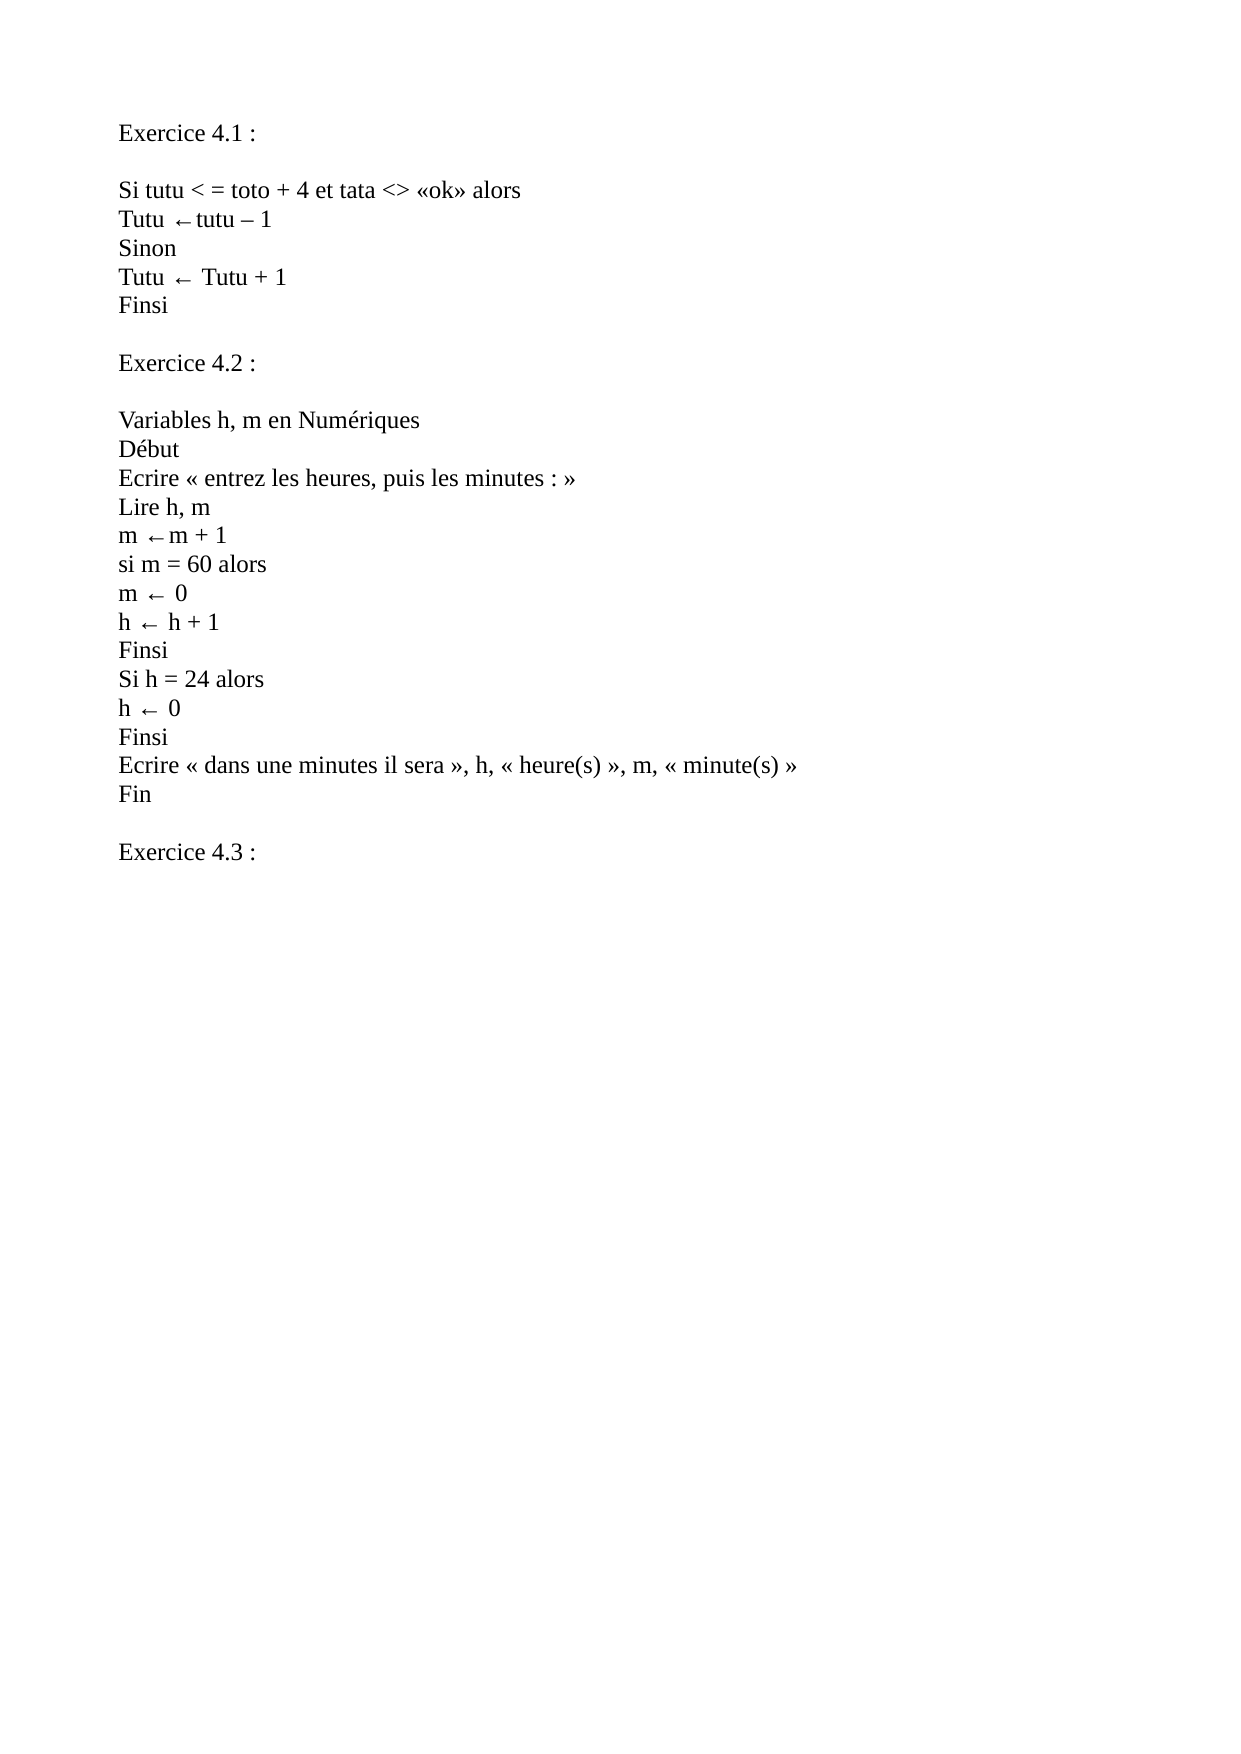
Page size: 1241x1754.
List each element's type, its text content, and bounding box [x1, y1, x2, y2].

text Tutu ← Tutu + 1 [118, 262, 1122, 291]
text Finsi [118, 291, 1122, 319]
text Lire h, m [118, 492, 1122, 521]
text Si tutu < = toto + 4 et tata <> «ok» alors [118, 176, 1122, 204]
text Sinon [118, 233, 1122, 262]
text Fin [118, 779, 1122, 808]
text Variables h, m en Numériques [118, 406, 1122, 434]
text Exercice 4.2 : [118, 348, 1122, 377]
text Finsi [118, 722, 1122, 751]
text Ecrire « entrez les heures, puis les minutes : » [118, 463, 1122, 492]
text Si h = 24 alors [118, 664, 1122, 693]
text Début [118, 434, 1122, 463]
text si m = 60 alors [118, 549, 1122, 578]
text m ← 0 [118, 578, 1122, 607]
text Tutu ←tutu – 1 [118, 204, 1122, 233]
text Finsi [118, 636, 1122, 664]
text Exercice 4.3 : [118, 837, 1122, 866]
text h ← h + 1 [118, 607, 1122, 636]
text m ←m + 1 [118, 521, 1122, 549]
text h ← 0 [118, 693, 1122, 722]
text Ecrire « dans une minutes il sera », h, « heure(s) », m, « minute(s) » [118, 751, 1122, 779]
text Exercice 4.1 : [118, 118, 1122, 147]
